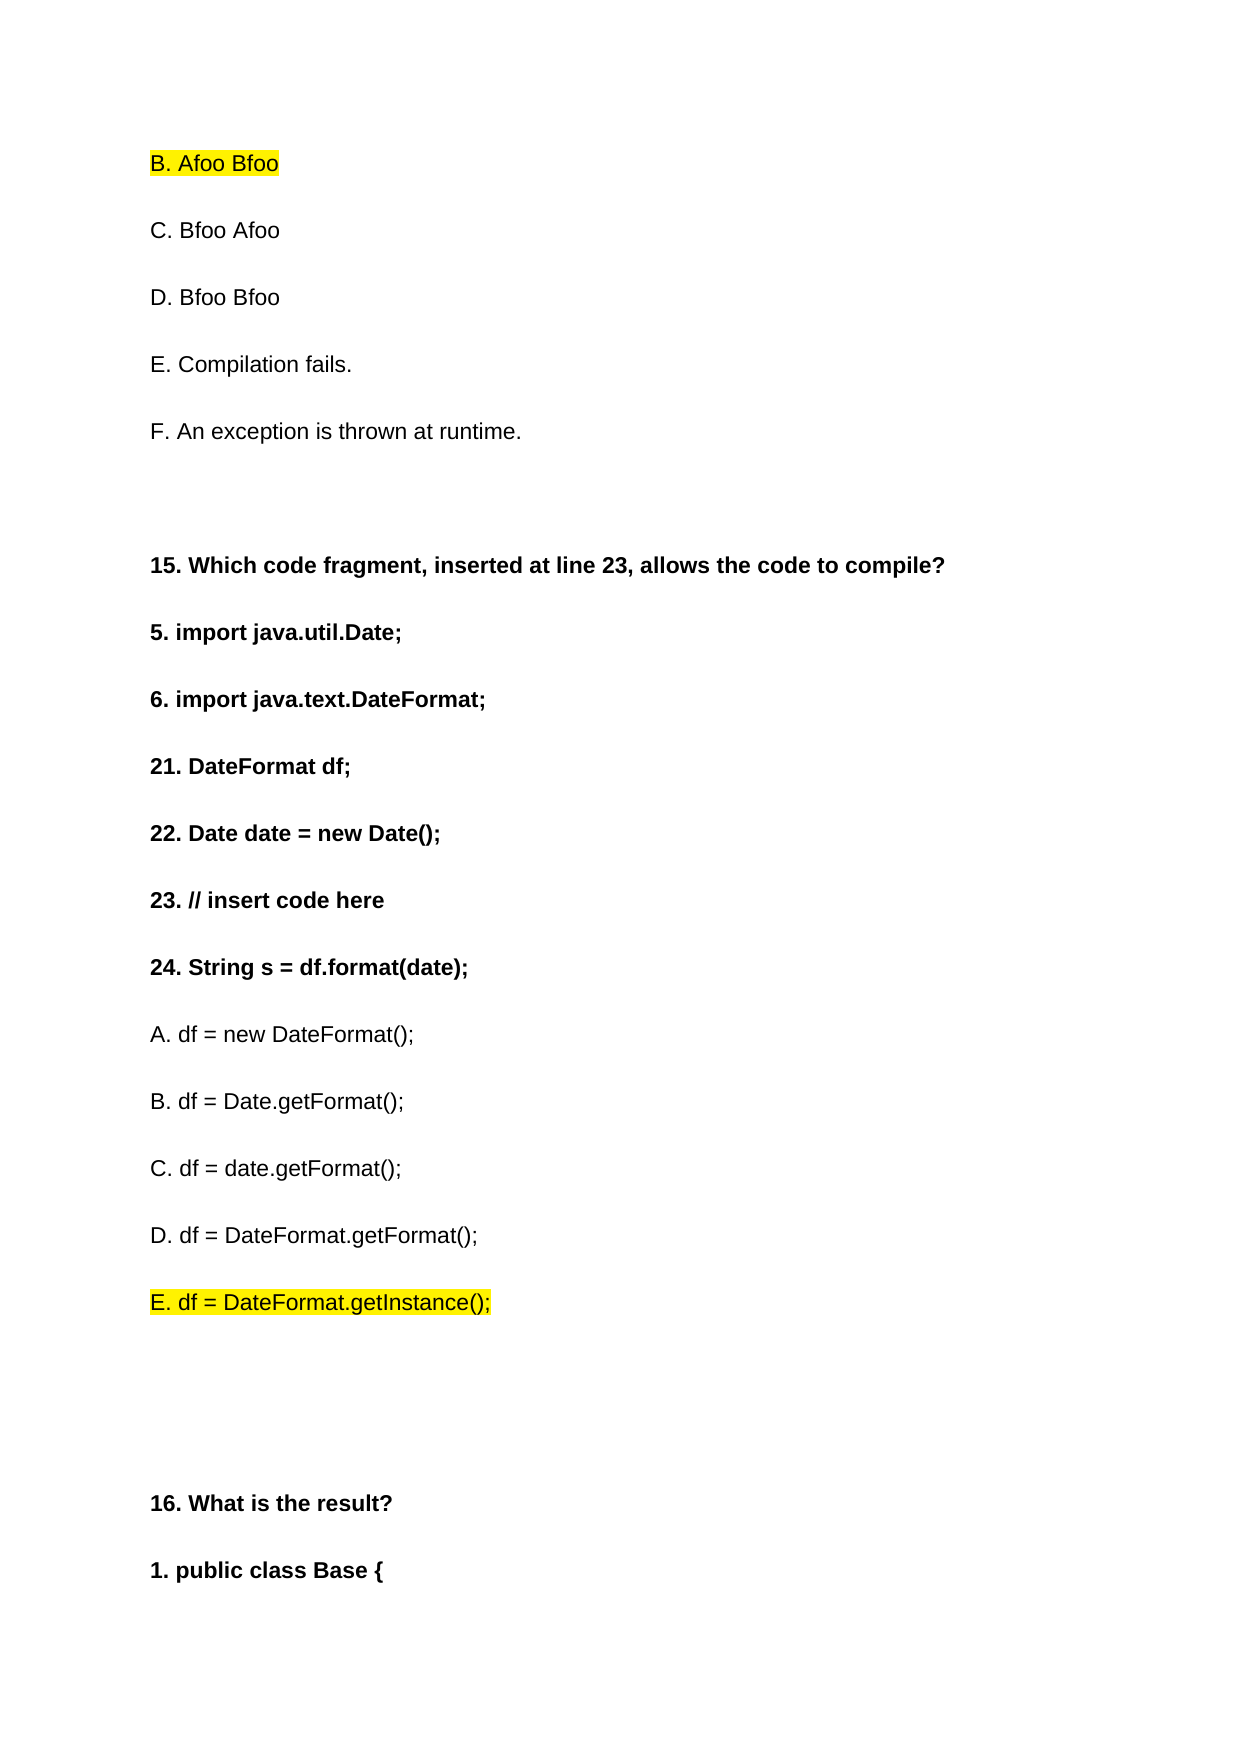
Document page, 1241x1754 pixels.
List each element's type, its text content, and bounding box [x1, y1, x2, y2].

text E. df = DateFormat.getInstance(); [150, 1289, 1090, 1315]
text C. df = date.getFormat(); [150, 1155, 1090, 1181]
text 15. Which code fragment, inserted at line 23, allows the code to compile? [150, 552, 1090, 578]
text 23. // insert code here [150, 887, 1090, 913]
text 1. public class Base { [150, 1557, 1090, 1583]
text F. An exception is thrown at runtime. [150, 418, 1090, 444]
text B. df = Date.getFormat(); [150, 1088, 1090, 1114]
text D. df = DateFormat.getFormat(); [150, 1222, 1090, 1248]
text D. Bfoo Bfoo [150, 284, 1090, 310]
text 24. String s = df.format(date); [150, 954, 1090, 980]
text 16. What is the result? [150, 1489, 1090, 1516]
text 6. import java.text.DateFormat; [150, 686, 1090, 712]
text 5. import java.util.Date; [150, 619, 1090, 645]
text E. Compilation fails. [150, 351, 1090, 377]
text B. Afoo Bfoo [150, 150, 1090, 176]
text A. df = new DateFormat(); [150, 1021, 1090, 1047]
text C. Bfoo Afoo [150, 217, 1090, 243]
text 21. DateFormat df; [150, 753, 1090, 779]
text 22. Date date = new Date(); [150, 820, 1090, 846]
